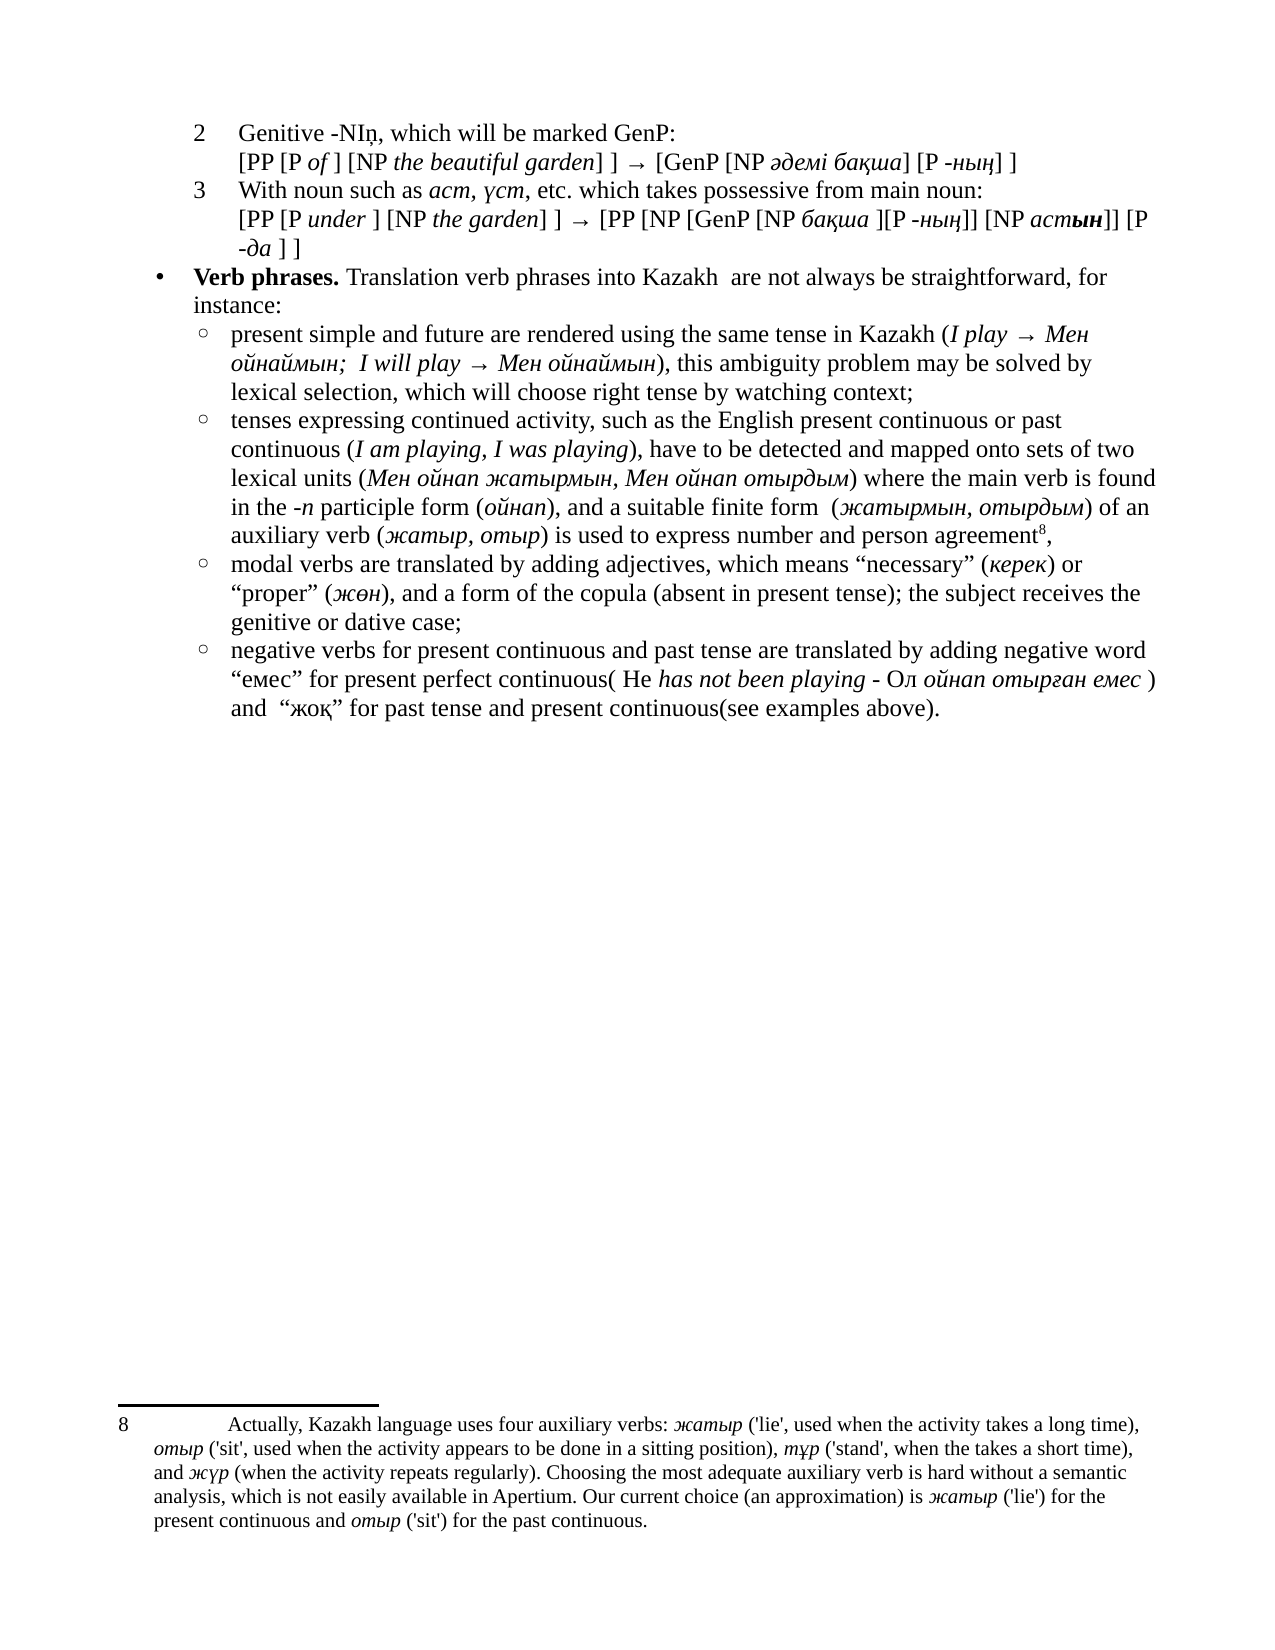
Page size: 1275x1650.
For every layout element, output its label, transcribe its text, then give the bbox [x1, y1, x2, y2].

list modal verbs are translated by adding adjectives, which means “necessary” (керек) or “proper” (жөн), and a form of the copula (absent in present tense); the subject receives the genitive or dative case; [193, 549, 1157, 636]
list tenses expressing continued activity, such as the English present continuous or past continuous (I am playing, I was playing), have to be detected and mapped onto sets of two lexical units (Мен ойнап жатырмын, Мен ойнап отырдым) where the main verb is found in the -п participle form (ойнап), and a suitable finite form (жатырмын, отырдым) of an auxiliary verb (жатыр, отыр) is used to express number and person agreement, [193, 406, 1157, 549]
list Actually, Kazakh language uses four auxiliary verbs: жатыр ('lie', used when the activity takes a long time), отыр ('sit', used when the activity appears to be done in a sitting position), тұр ('stand', when the takes a short time), and жүр (when the activity repeats regularly). Choosing the most adequate auxiliary verb is hard without a semantic analysis, which is not easily available in Apertium. Our current choice (an approximation) is жатыр ('lie') for the present continuous and отыр ('sit') for the past continuous. [118, 1412, 1157, 1532]
list With noun such as аст, үст, etc. which takes possessive from main noun: [PP [P under ] [NP the garden] ] → [PP [NP [GenP [NP бақша ][P -ның]] [NP астын]] [P -да ] ] [193, 176, 1157, 262]
list Verb phrases. Translation verb phrases into Kazakh are not always be straightforward, for instance: [156, 262, 1157, 319]
list Genitive -NIņ, which will be marked GenP: [PP [P of ] [NP the beautiful garden] ] → [GenP [NP әдемі бақша] [P -ның] ] [193, 118, 1157, 176]
list present simple and future are rendered using the same tense in Kazakh (I play → Мен ойнаймын; I will play → Мен ойнаймын), this ambiguity problem may be solved by lexical selection, which will choose right tense by watching context; [193, 319, 1157, 406]
list negative verbs for present continuous and past tense are translated by adding negative word “емес” for present perfect continuous( He has not been playing - Ол ойнап отырған емес ) and “жоқ” for past tense and present continuous(see examples above). [193, 636, 1157, 722]
